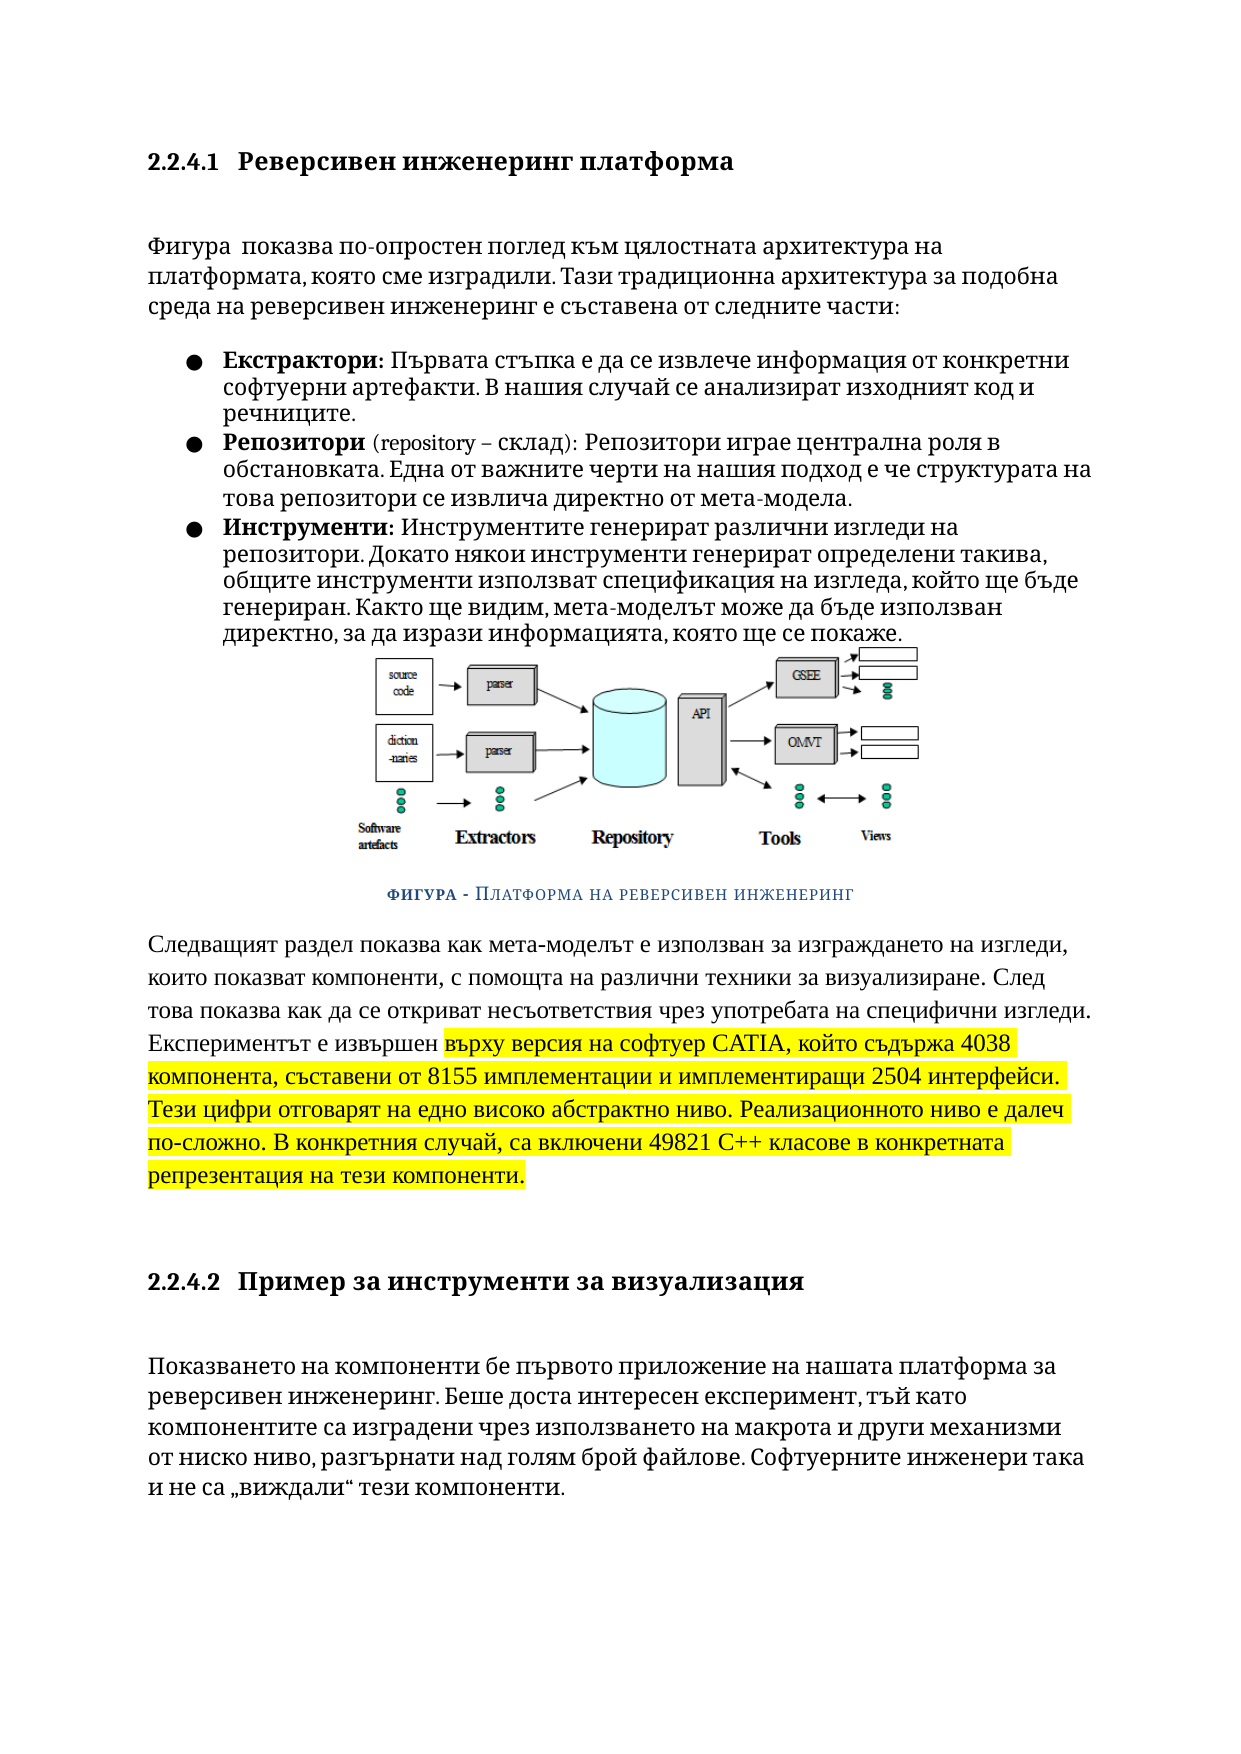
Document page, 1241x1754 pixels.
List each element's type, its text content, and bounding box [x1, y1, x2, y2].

picture [345, 647, 933, 859]
text фигура - Платформа на реверсивен инженеринг [148, 883, 1093, 905]
text Следващият раздел показва как мета-моделът е използван за изграждането на изгледи, които показват компоненти, с помощта на различни техники за визуализиране. След това показва как да се откриват несъответствия чрез употребата на специфични изгледи. Експериментът е извършен върху версия на софтуер CATIA, който съдържа 4038 компонента, съставени от 8155 имплементации и имплементиращи 2504 интерфейси. Тези цифри отговарят на едно високо абстрактно ниво. Реализационното ниво е далеч по-сложно. В конкретния случай, са включени 49821 C++ класове в конкретната репрезентация на тези компоненти. [148, 929, 1093, 1189]
subtitle Реверсивен инженеринг платформа [148, 148, 1093, 176]
list Екстрактори: Първата стъпка е да се извлече информация от конкретни софтуерни артефакти. В нашия случай се анализират изходният код и речниците. [185, 345, 1093, 427]
subtitle Пример за инструменти за визуализация [148, 1268, 1093, 1297]
list Репозитори (repository – склад): Репозитори играе централна роля в обстановката. Една от важните черти на нашия подход е че структурата на това репозитори се извлича директно от мета-модела. [185, 427, 1093, 512]
text Фигура показва по-опростен поглед към цялостната архитектура на платформата, която сме изградили. Тази традиционна архитектура за подобна среда на реверсивен инженеринг е съставена от следните части: [148, 234, 1093, 320]
list Инструменти: Инструментите генерират различни изгледи на репозитори. Докато някои инструменти генерират определени такива, общите инструменти използват спецификация на изгледа, който ще бъде генериран. Както ще видим, мета-моделът може да бъде използван директно, за да изрази информацията, която ще се покаже. [185, 512, 1093, 647]
text Показването на компоненти бе първото приложение на нашата платформа за реверсивен инженеринг. Беше доста интересен експеримент, тъй като компонентите са изградени чрез използването на макрота и други механизми от ниско ниво, разгърнати над голям брой файлове. Софтуерните инженери така и не са „виждали“ тези компоненти. [148, 1354, 1093, 1501]
